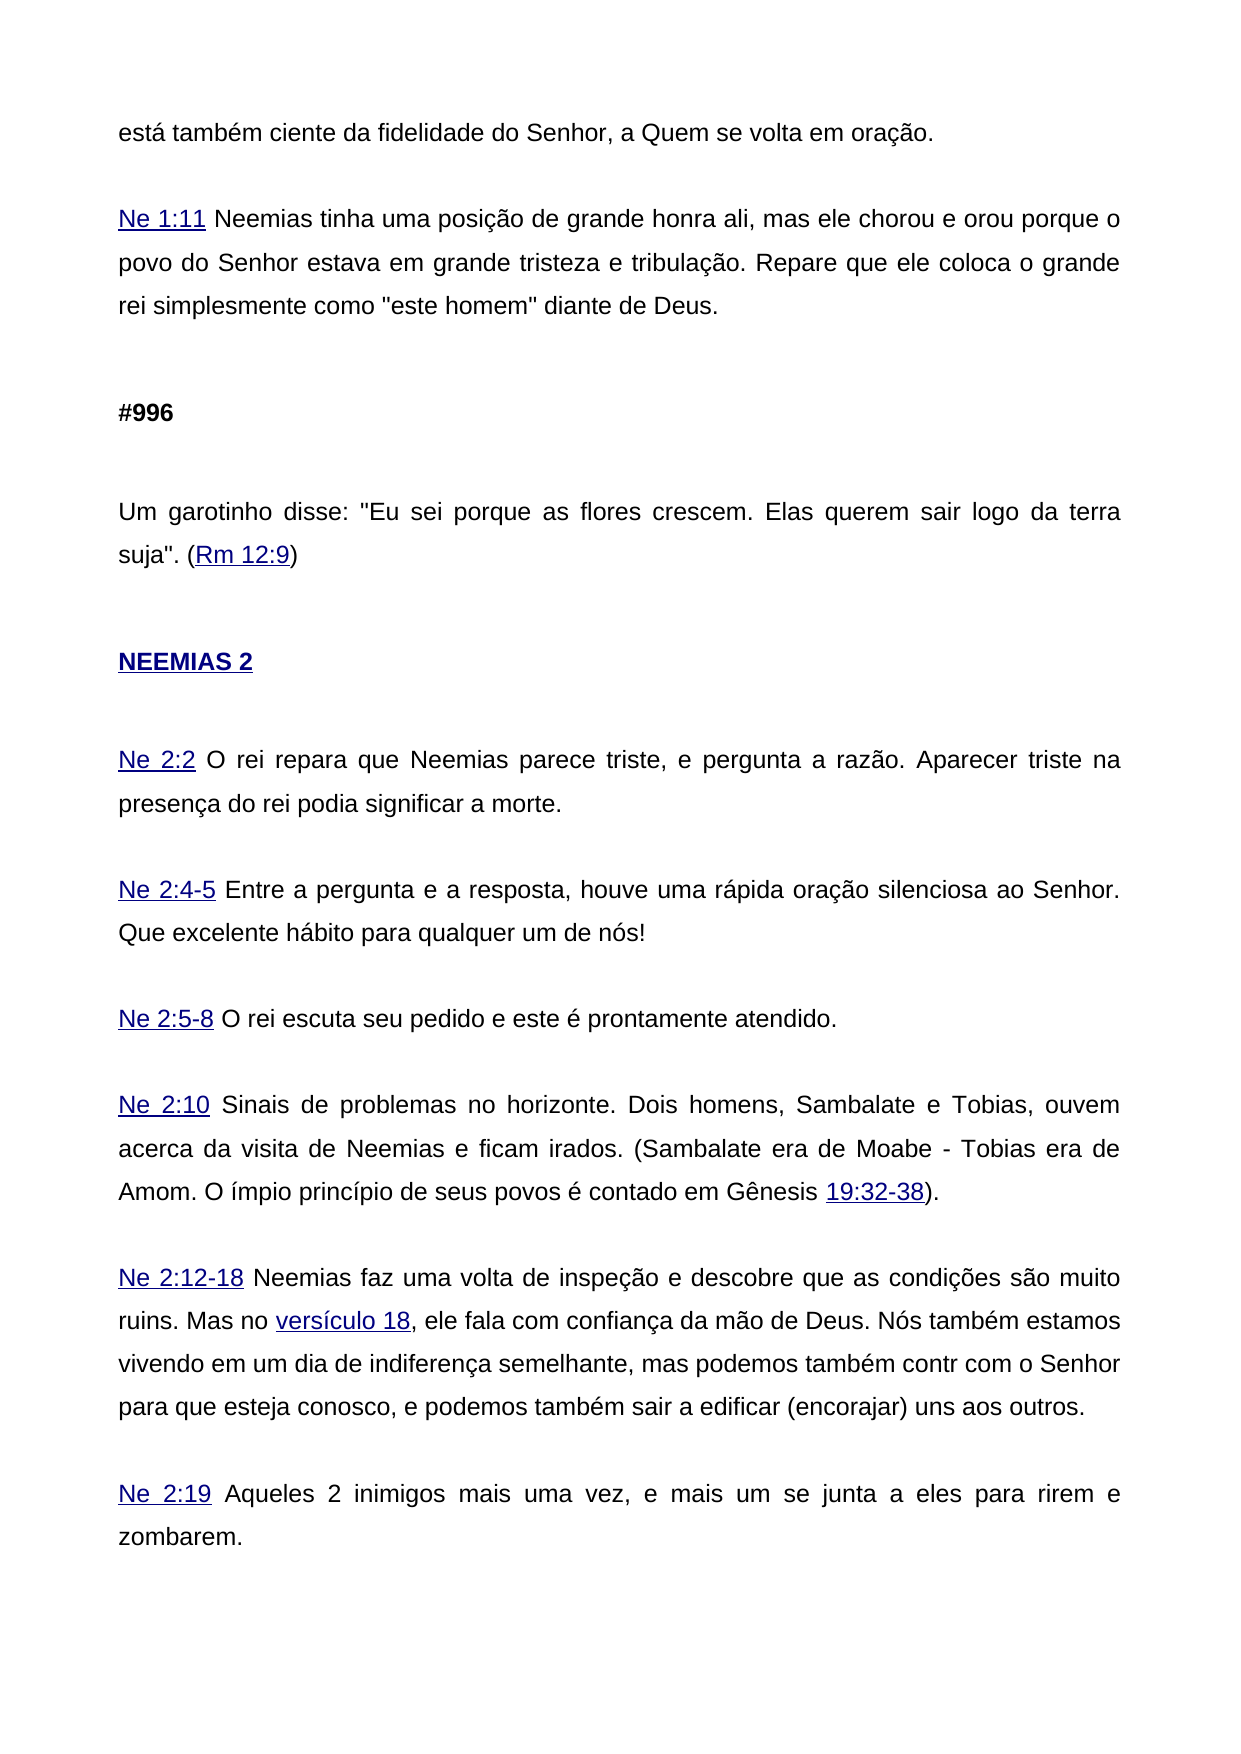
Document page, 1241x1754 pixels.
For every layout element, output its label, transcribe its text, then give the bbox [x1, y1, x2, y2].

subtitle NEEMIAS 2 [118, 647, 1122, 675]
text está também ciente da fidelidade do Senhor, a Quem se volta em oração. [118, 118, 1122, 147]
text Ne 2:10 Sinais de problemas no horizonte. Dois homens, Sambalate e Tobias, ouvem acerca da visita de Neemias e ficam irados. (Sambalate era de Moabe - Tobias era de Amom. O ímpio princípio de seus povos é contado em Gênesis 19:32-38). [118, 1090, 1122, 1205]
text Ne 2:2 O rei repara que Neemias parece triste, e pergunta a razão. Aparecer triste na presença do rei podia significar a morte. [118, 745, 1122, 817]
text Um garotinho disse: "Eu sei porque as flores crescem. Elas querem sair logo da terra suja". (Rm 12:9) [118, 496, 1122, 568]
text Ne 2:4-5 Entre a pergunta e a resposta, houve uma rápida oração silenciosa ao Senhor. Que excelente hábito para qualquer um de nós! [118, 875, 1122, 947]
text Ne 2:12-18 Neemias faz uma volta de inspeção e descobre que as condições são muito ruins. Mas no versículo 18, ele fala com confiança da mão de Deus. Nós também estamos vivendo em um dia de indiferença semelhante, mas podemos também contr com o Senhor para que esteja conosco, e podemos também sair a edificar (encorajar) uns aos outros. [118, 1263, 1122, 1421]
text Ne 2:19 Aqueles 2 inimigos mais uma vez, e mais um se junta a eles para rirem e zombarem. [118, 1478, 1122, 1550]
subtitle #996 [118, 398, 1122, 426]
text Ne 1:11 Neemias tinha uma posição de grande honra ali, mas ele chorou e orou porque o povo do Senhor estava em grande tristeza e tribulação. Repare que ele coloca o grande rei simplesmente como "este homem" diante de Deus. [118, 204, 1122, 319]
text Ne 2:5-8 O rei escuta seu pedido e este é prontamente atendido. [118, 1004, 1122, 1033]
